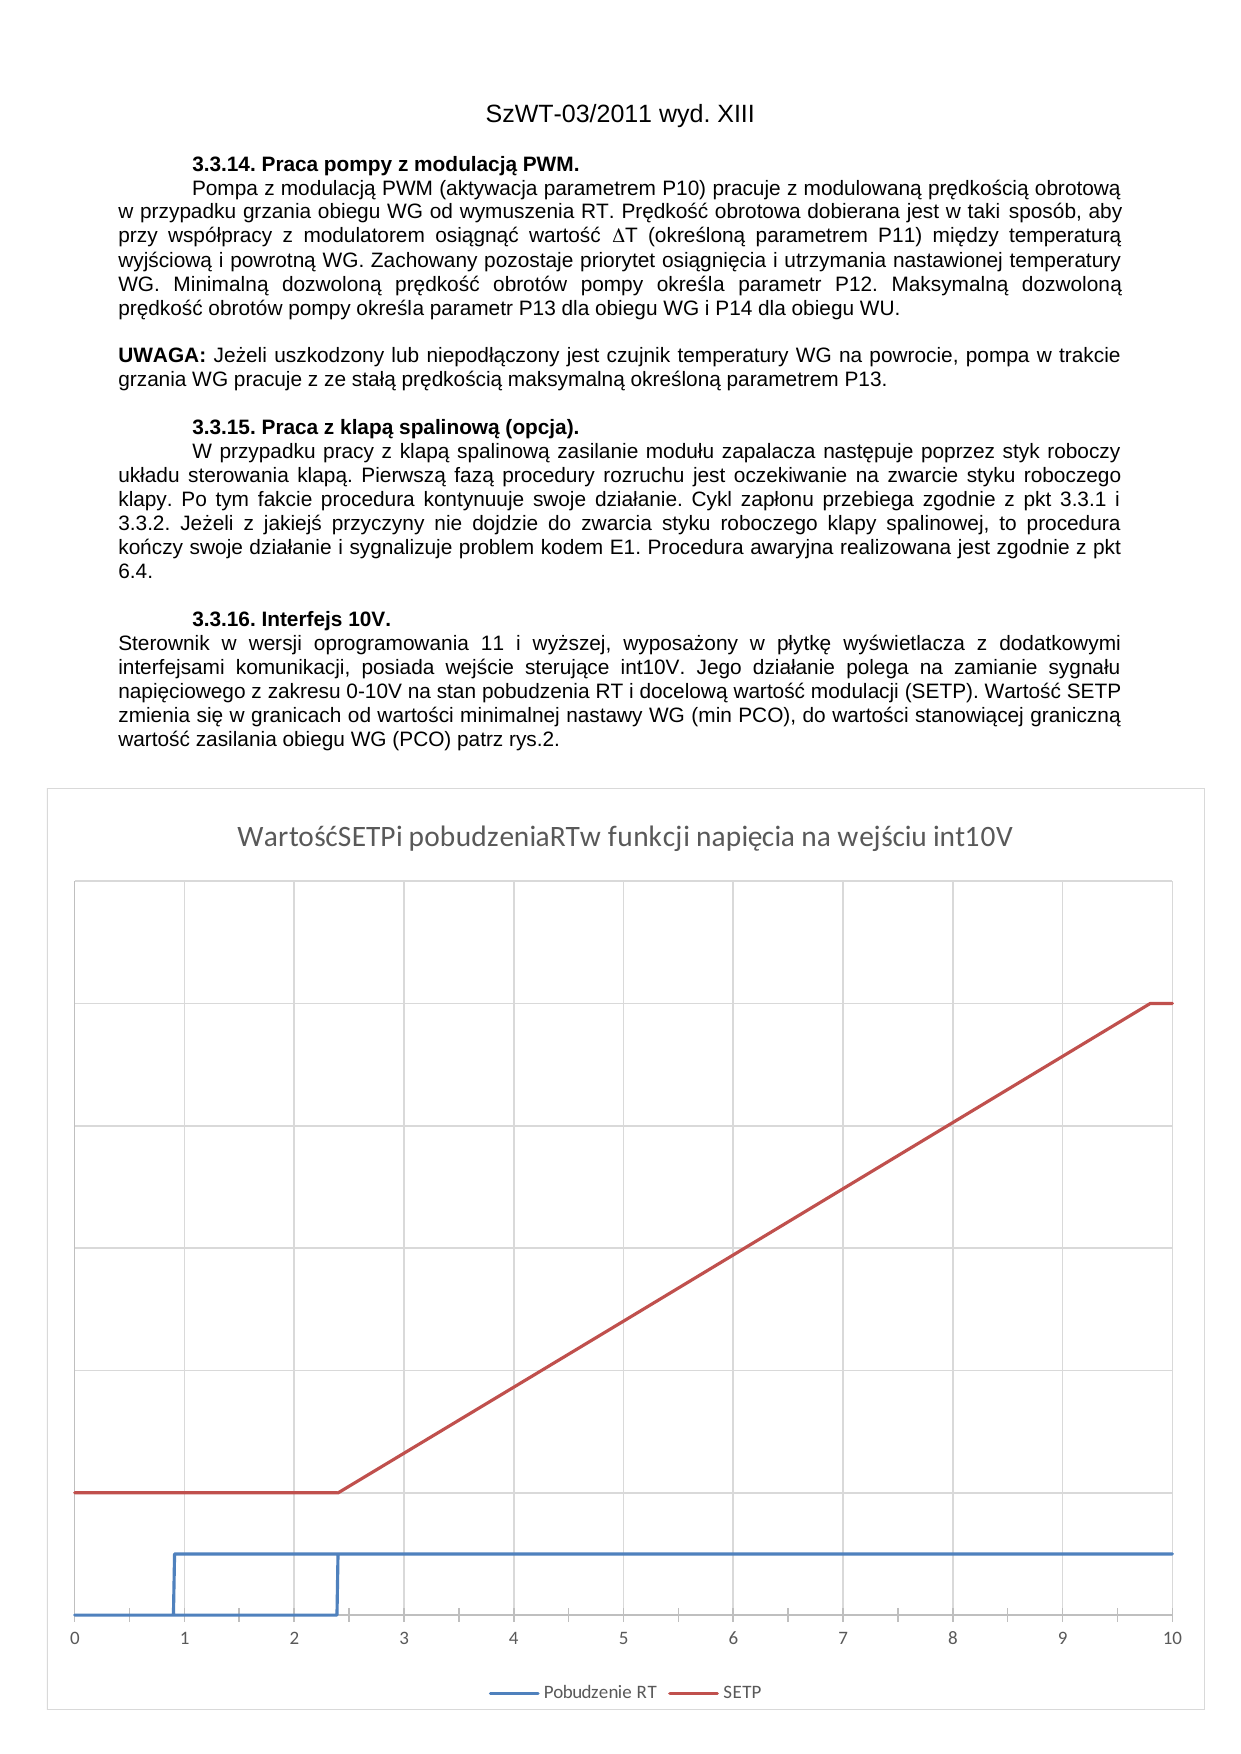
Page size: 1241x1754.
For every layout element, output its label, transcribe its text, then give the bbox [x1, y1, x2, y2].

text Pompa z modulacją PWM (aktywacja parametrem P10) pracuje z modulowaną prędkością obrotową w przypadku grzania obiegu WG od wymuszenia RT. Prędkość obrotowa dobierana jest w taki sposób, aby przy współpracy z modulatorem osiągnąć wartość T (określoną parametrem P11) między temperaturą wyjściową i powrotną WG. Zachowany pozostaje priorytet osiągnięcia i utrzymania nastawionej temperatury WG. Minimalną dozwoloną prędkość obrotów pompy określa parametr P12. Maksymalną dozwoloną prędkość obrotów pompy określa parametr P13 dla obiegu WG i P14 dla obiegu WU. [118, 175, 1122, 319]
text W przypadku pracy z klapą spalinową zasilanie modułu zapalacza następuje poprzez styk roboczy układu sterowania klapą. Pierwszą fazą procedury rozruchu jest oczekiwanie na zwarcie styku roboczego klapy. Po tym fakcie procedura kontynuuje swoje działanie. Cykl zapłonu przebiega zgodnie z pkt 3.3.1 i 3.3.2. Jeżeli z jakiejś przyczyny nie dojdzie do zwarcia styku roboczego klapy spalinowej, to procedura kończy swoje działanie i sygnalizuje problem kodem E1. Procedura awaryjna realizowana jest zgodnie z pkt 6.4. [118, 439, 1122, 583]
subtitle 3.3.16. Interfejs 10V. [192, 607, 1122, 631]
subtitle 3.3.14. Praca pompy z modulacją PWM. [192, 151, 1122, 175]
subtitle 3.3.15. Praca z klapą spalinową (opcja). [192, 415, 1122, 439]
text Sterownik w wersji oprogramowania 11 i wyższej, wyposażony w płytkę wyświetlacza z dodatkowymi interfejsami komunikacji, posiada wejście sterujące int10V. Jego działanie polega na zamianie sygnału napięciowego z zakresu 0-10V na stan pobudzenia RT i docelową wartość modulacji (SETP). Wartość SETP zmienia się w granicach od wartości minimalnej nastawy WG (min PCO), do wartości stanowiącej graniczną wartość zasilania obiegu WG (PCO) patrz rys.2. [118, 631, 1122, 751]
text UWAGA: Jeżeli uszkodzony lub niepodłączony jest czujnik temperatury WG na powrocie, pompa w trakcie grzania WG pracuje z ze stałą prędkością maksymalną określoną parametrem P13. [118, 343, 1122, 391]
